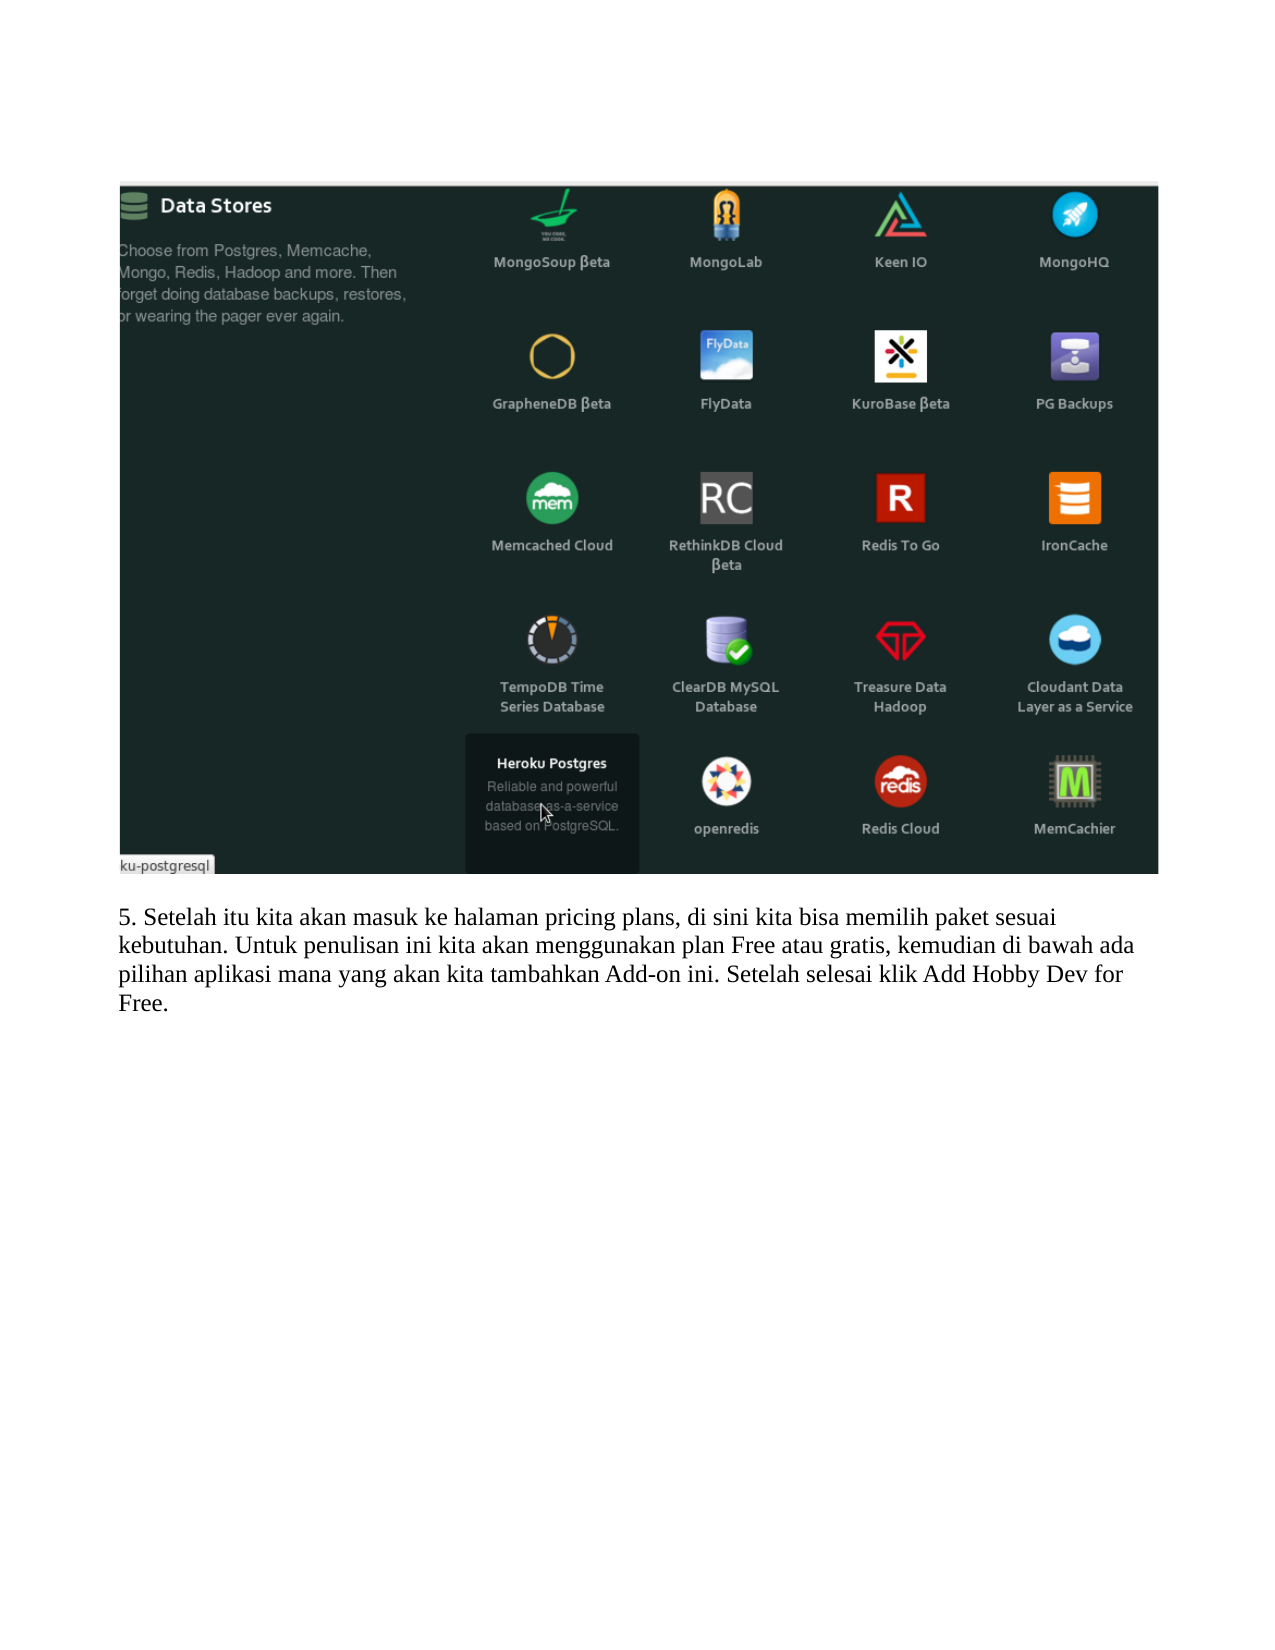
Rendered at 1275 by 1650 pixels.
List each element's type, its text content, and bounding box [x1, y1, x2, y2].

picture [119, 181, 1159, 874]
text 5. Setelah itu kita akan masuk ke halaman pricing plans, di sini kita bisa memilih paket sesuai kebutuhan. Untuk penulisan ini kita akan menggunakan plan Free atau gratis, kemudian di bawah ada pilihan aplikasi mana yang akan kita tambahkan Add-on ini. Setelah selesai klik Add Hobby Dev for Free. [118, 902, 1157, 1017]
